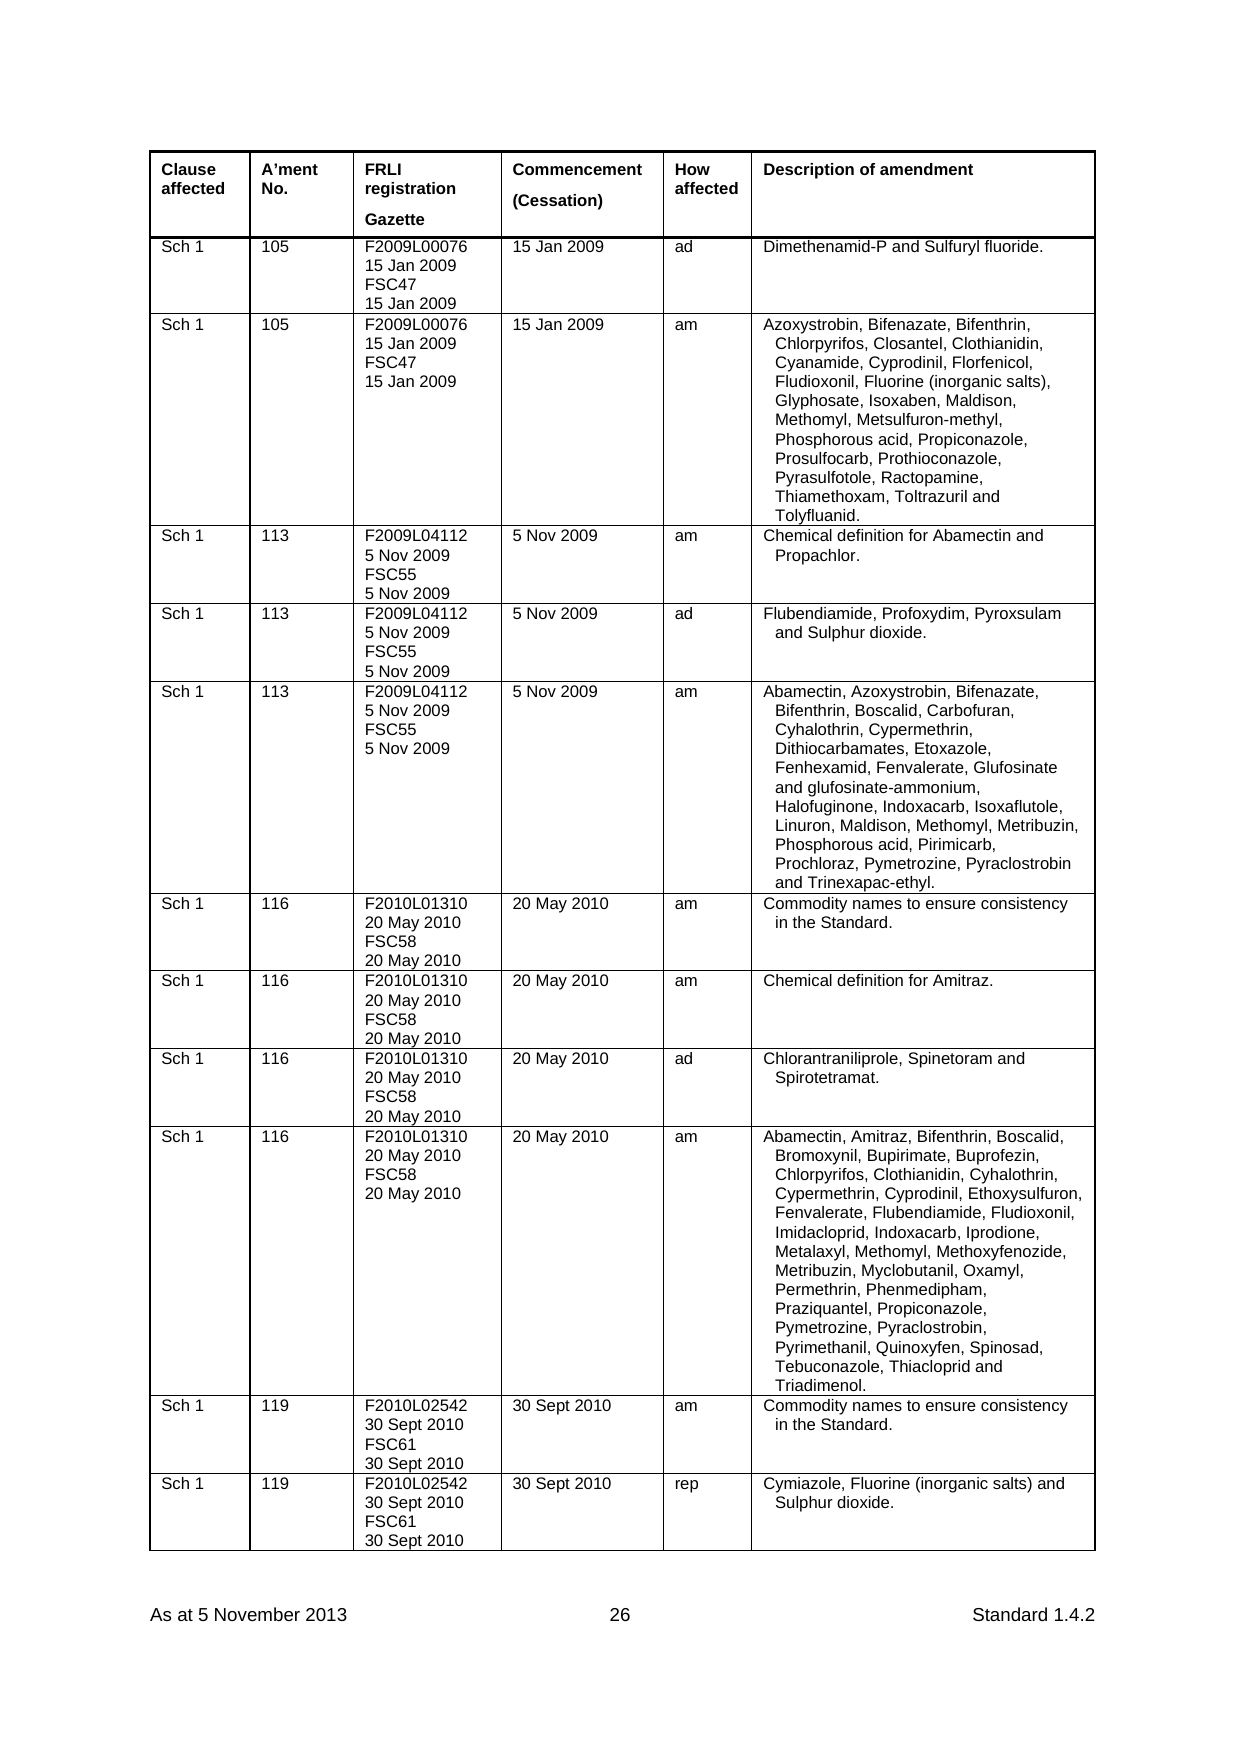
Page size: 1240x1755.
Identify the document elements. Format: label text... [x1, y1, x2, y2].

table_cell 113 [251, 604, 353, 681]
table_cell am [664, 314, 751, 525]
table_cell ad [664, 1049, 751, 1126]
table_cell Commodity names to ensure consistency in the Standard. [752, 1396, 1094, 1473]
table_cell Sch 1 [151, 314, 249, 525]
table_cell am [664, 1127, 751, 1395]
table_cell 5 Nov 2009 [502, 682, 663, 892]
table_cell 116 [251, 1127, 353, 1395]
table_header A’ment No. [251, 153, 353, 236]
table_cell 20 May 2010 [502, 894, 663, 970]
table_cell 20 May 2010 [502, 971, 663, 1048]
table_cell 119 [251, 1396, 353, 1473]
table_cell 113 [251, 682, 353, 892]
table_cell am [664, 1396, 751, 1473]
table_header Description of amendment [752, 153, 1094, 236]
table_cell Sch 1 [151, 239, 249, 313]
table_cell F2010L01310 20 May 2010 FSC58 20 May 2010 [354, 1049, 501, 1126]
table_cell 116 [251, 971, 353, 1048]
table_cell Sch 1 [151, 894, 249, 970]
table_cell F2010L01310 20 May 2010 FSC58 20 May 2010 [354, 894, 501, 970]
table_cell Flubendiamide, Profoxydim, Pyroxsulam and Sulphur dioxide. [752, 604, 1094, 681]
table_cell F2009L00076 15 Jan 2009 FSC47 15 Jan 2009 [354, 239, 501, 313]
table_cell Sch 1 [151, 1127, 249, 1395]
table_cell 5 Nov 2009 [502, 526, 663, 603]
table_cell Sch 1 [151, 971, 249, 1048]
table_cell Sch 1 [151, 1049, 249, 1126]
table_header How affected [664, 153, 751, 236]
table_cell F2010L02542 30 Sept 2010 FSC61 30 Sept 2010 [354, 1474, 501, 1550]
table_cell am [664, 526, 751, 603]
table_cell 30 Sept 2010 [502, 1396, 663, 1473]
table_cell F2010L02542 30 Sept 2010 FSC61 30 Sept 2010 [354, 1396, 501, 1473]
table_cell F2010L01310 20 May 2010 FSC58 20 May 2010 [354, 1127, 501, 1395]
table_cell Sch 1 [151, 526, 249, 603]
table_cell F2009L04112 5 Nov 2009 FSC55 5 Nov 2009 [354, 526, 501, 603]
table_cell Chemical definition for Amitraz. [752, 971, 1094, 1048]
table_cell 5 Nov 2009 [502, 604, 663, 681]
table_cell Sch 1 [151, 1474, 249, 1550]
table_cell 116 [251, 1049, 353, 1126]
table_header FRLI registration Gazette [354, 153, 501, 236]
table_cell am [664, 971, 751, 1048]
table_cell 20 May 2010 [502, 1049, 663, 1126]
table_cell 20 May 2010 [502, 1127, 663, 1395]
table_cell 116 [251, 894, 353, 970]
table_header Clause affected [151, 153, 249, 236]
table_cell Chemical definition for Abamectin and Propachlor. [752, 526, 1094, 603]
table_cell Azoxystrobin, Bifenazate, Bifenthrin, Chlorpyrifos, Closantel, Clothianidin, Cyanamide, Cyprodinil, Florfenicol, Fludioxonil, Fluorine (inorganic salts), Glyphosate, Isoxaben, Maldison, Methomyl, Metsulfuron-methyl, Phosphorous acid, Propiconazole, Prosulfocarb, Prothioconazole, Pyrasulfotole, Ractopamine, Thiamethoxam, Toltrazuril and Tolyfluanid. [752, 314, 1094, 525]
table_cell Sch 1 [151, 604, 249, 681]
table_cell 15 Jan 2009 [502, 239, 663, 313]
table_cell Sch 1 [151, 682, 249, 892]
table_cell Chlorantraniliprole, Spinetoram and Spirotetramat. [752, 1049, 1094, 1126]
table_cell Dimethenamid-P and Sulfuryl fluoride. [752, 239, 1094, 313]
table_cell F2009L00076 15 Jan 2009 FSC47 15 Jan 2009 [354, 314, 501, 525]
table_cell am [664, 894, 751, 970]
table_cell am [664, 682, 751, 892]
table_cell F2010L01310 20 May 2010 FSC58 20 May 2010 [354, 971, 501, 1048]
table_cell 15 Jan 2009 [502, 314, 663, 525]
table_cell 105 [251, 239, 353, 313]
table_cell 105 [251, 314, 353, 525]
table_cell 113 [251, 526, 353, 603]
table_cell Sch 1 [151, 1396, 249, 1473]
table_cell rep [664, 1474, 751, 1550]
table_cell F2009L04112 5 Nov 2009 FSC55 5 Nov 2009 [354, 604, 501, 681]
table_cell 30 Sept 2010 [502, 1474, 663, 1550]
table_cell F2009L04112 5 Nov 2009 FSC55 5 Nov 2009 [354, 682, 501, 892]
table_cell Commodity names to ensure consistency in the Standard. [752, 894, 1094, 970]
table_cell ad [664, 604, 751, 681]
table_cell Cymiazole, Fluorine (inorganic salts) and Sulphur dioxide. [752, 1474, 1094, 1550]
table_cell Abamectin, Amitraz, Bifenthrin, Boscalid, Bromoxynil, Bupirimate, Buprofezin, Chlorpyrifos, Clothianidin, Cyhalothrin, Cypermethrin, Cyprodinil, Ethoxysulfuron, Fenvalerate, Flubendiamide, Fludioxonil, Imidacloprid, Indoxacarb, Iprodione, Metalaxyl, Methomyl, Methoxyfenozide, Metribuzin, Myclobutanil, Oxamyl, Permethrin, Phenmedipham, Praziquantel, Propiconazole, Pymetrozine, Pyraclostrobin, Pyrimethanil, Quinoxyfen, Spinosad, Tebuconazole, Thiacloprid and Triadimenol. [752, 1127, 1094, 1395]
table_cell 119 [251, 1474, 353, 1550]
table_cell Abamectin, Azoxystrobin, Bifenazate, Bifenthrin, Boscalid, Carbofuran, Cyhalothrin, Cypermethrin, Dithiocarbamates, Etoxazole, Fenhexamid, Fenvalerate, Glufosinate and glufosinate-ammonium, Halofuginone, Indoxacarb, Isoxaflutole, Linuron, Maldison, Methomyl, Metribuzin, Phosphorous acid, Pirimicarb, Prochloraz, Pymetrozine, Pyraclostrobin and Trinexapac-ethyl. [752, 682, 1094, 892]
table_header Commencement (Cessation) [502, 153, 663, 236]
table_cell ad [664, 239, 751, 313]
